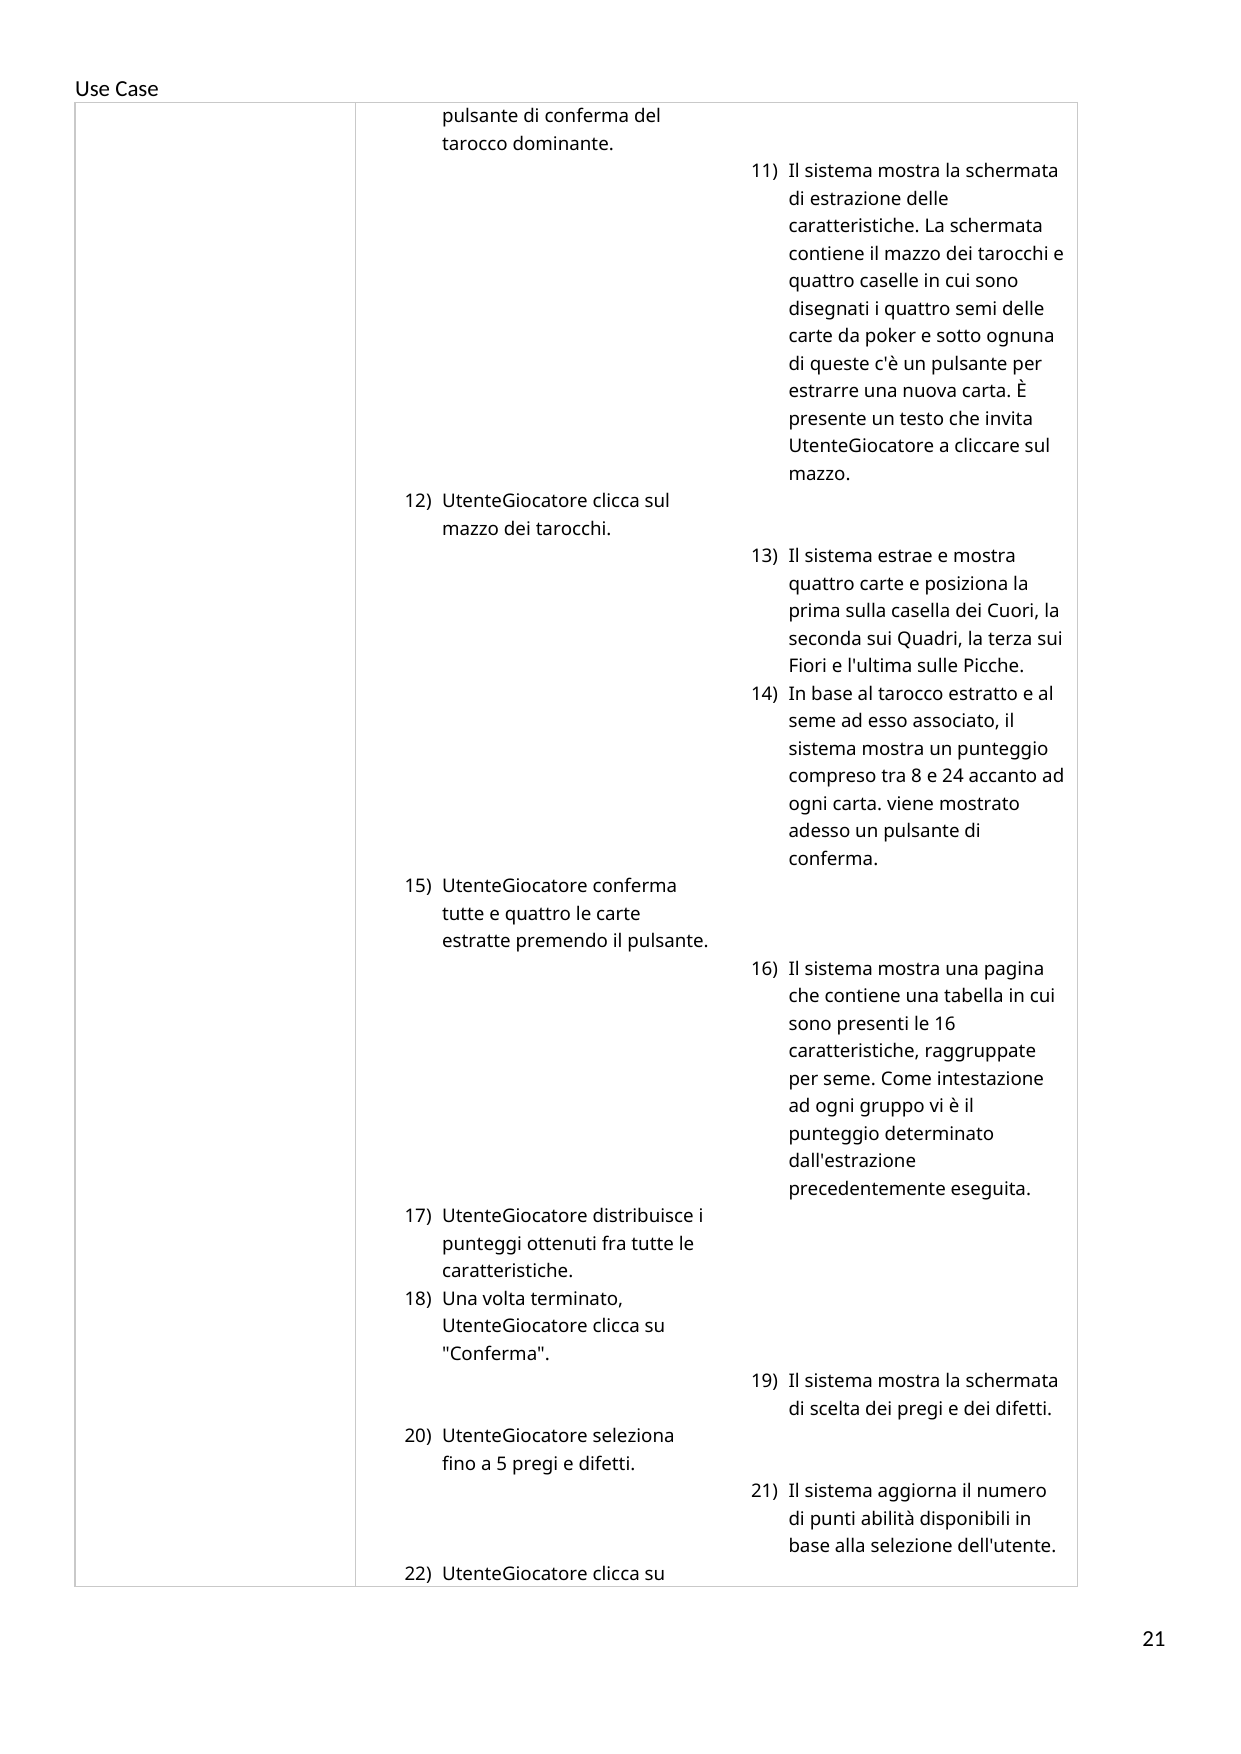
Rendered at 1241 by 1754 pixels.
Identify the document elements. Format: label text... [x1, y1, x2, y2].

table_cell [76, 103, 355, 1586]
table_cell UTENTE SISTEMA UtenteGiocatore clicca su "CreaPG" in corrispondenza della storia a cui partecipa. Il sistema indirizza UtenteGiocatore alla pagina di creazione personaggio, nella quale è presente un form contenente i campi per le generalità del personaggio. UtenteGiocatore compila i campi con nome, cognome, nazionalità, età e sesso del personaggio. Una volta compilati tutti i campi, clicca sul pulsante "Avanti" e li sottomette al sistema. Sine Charta valuta che i campi siano stati riempiti correttamente. I dati vengono accettati dal sistema. Sine Charta mostra una schermata contenente il mazzo degli Arcani Maggiori e un testo che invita UtenteGiocatore a cliccarlo. UtenteGiocatore clicca sul mazzo ed estrae tre carte, che rimangono coperte. UtenteGiocatore clicca su una delle carte appena estratte. ll sistema mostra il tarocco cliccato da UtenteGiocatore e due pulsanti: uno di conferma e uno di rifiuto. Di fianco è presente anche una breve descrizione del tarocco mostrato, se scelto come tarocco dominante. UtenteGiocatore clicca sul pulsante di conferma del tarocco dominante. Il sistema mostra la schermata di estrazione delle caratteristiche. La schermata contiene il mazzo dei tarocchi e quattro caselle in cui sono disegnati i quattro semi delle carte da poker e sotto ognuna di queste c'è un pulsante per estrarre una nuova carta. È presente un testo che invita UtenteGiocatore a cliccare sul mazzo. UtenteGiocatore clicca sul mazzo dei tarocchi. Il sistema estrae e mostra quattro carte e posiziona la prima sulla casella dei Cuori, la seconda sui Quadri, la terza sui Fiori e l'ultima sulle Picche. In base al tarocco estratto e al seme ad esso associato, il sistema mostra un punteggio compreso tra 8 e 24 accanto ad ogni carta. viene mostrato adesso un pulsante di conferma. UtenteGiocatore conferma tutte e quattro le carte estratte premendo il pulsante. Il sistema mostra una pagina che contiene una tabella in cui sono presenti le 16 caratteristiche, raggruppate per seme. Come intestazione ad ogni gruppo vi è il punteggio determinato dall'estrazione precedentemente eseguita. UtenteGiocatore distribuisce i punteggi ottenuti fra tutte le caratteristiche. Una volta terminato, UtenteGiocatore clicca su "Conferma". Il sistema mostra la schermata di scelta dei pregi e dei difetti. UtenteGiocatore seleziona fino a 5 pregi e difetti. Il sistema aggiorna il numero di punti abilità disponibili in base alla selezione dell'utente. UtenteGiocatore clicca su "Conferma". Il sistema, in funzione dei pregi, difetti e tarocco dominante aggiorna le caratteristiche del personaggio di UtenteGiocatore. Il sistema aggiorna il punteggio di Vitalità e di Risoluzione. Il sistema mostra la schermata di selezione della professione e delle ablilità. UtenteGiocatore seleziona una professione. Il sistema aggiorna il totale dei punti abilità in base alle caratteristiche involte. Il sistema aggiunge le abilità relative alla professione scelta e al tarocco dominante alla lista delle competenze del personaggio. UtenteGiocatore sceglie le abilità e distribuisce i punti abilità rispettando i limiti imposti dal sistema. UtenteGiocatore clicca su "Completa". Il sistema salva le preferenze di UtenteGiocatore. Il sistema indirizza UtenteGiocatore alla schermata di riepilogo. [356, 103, 1077, 1586]
